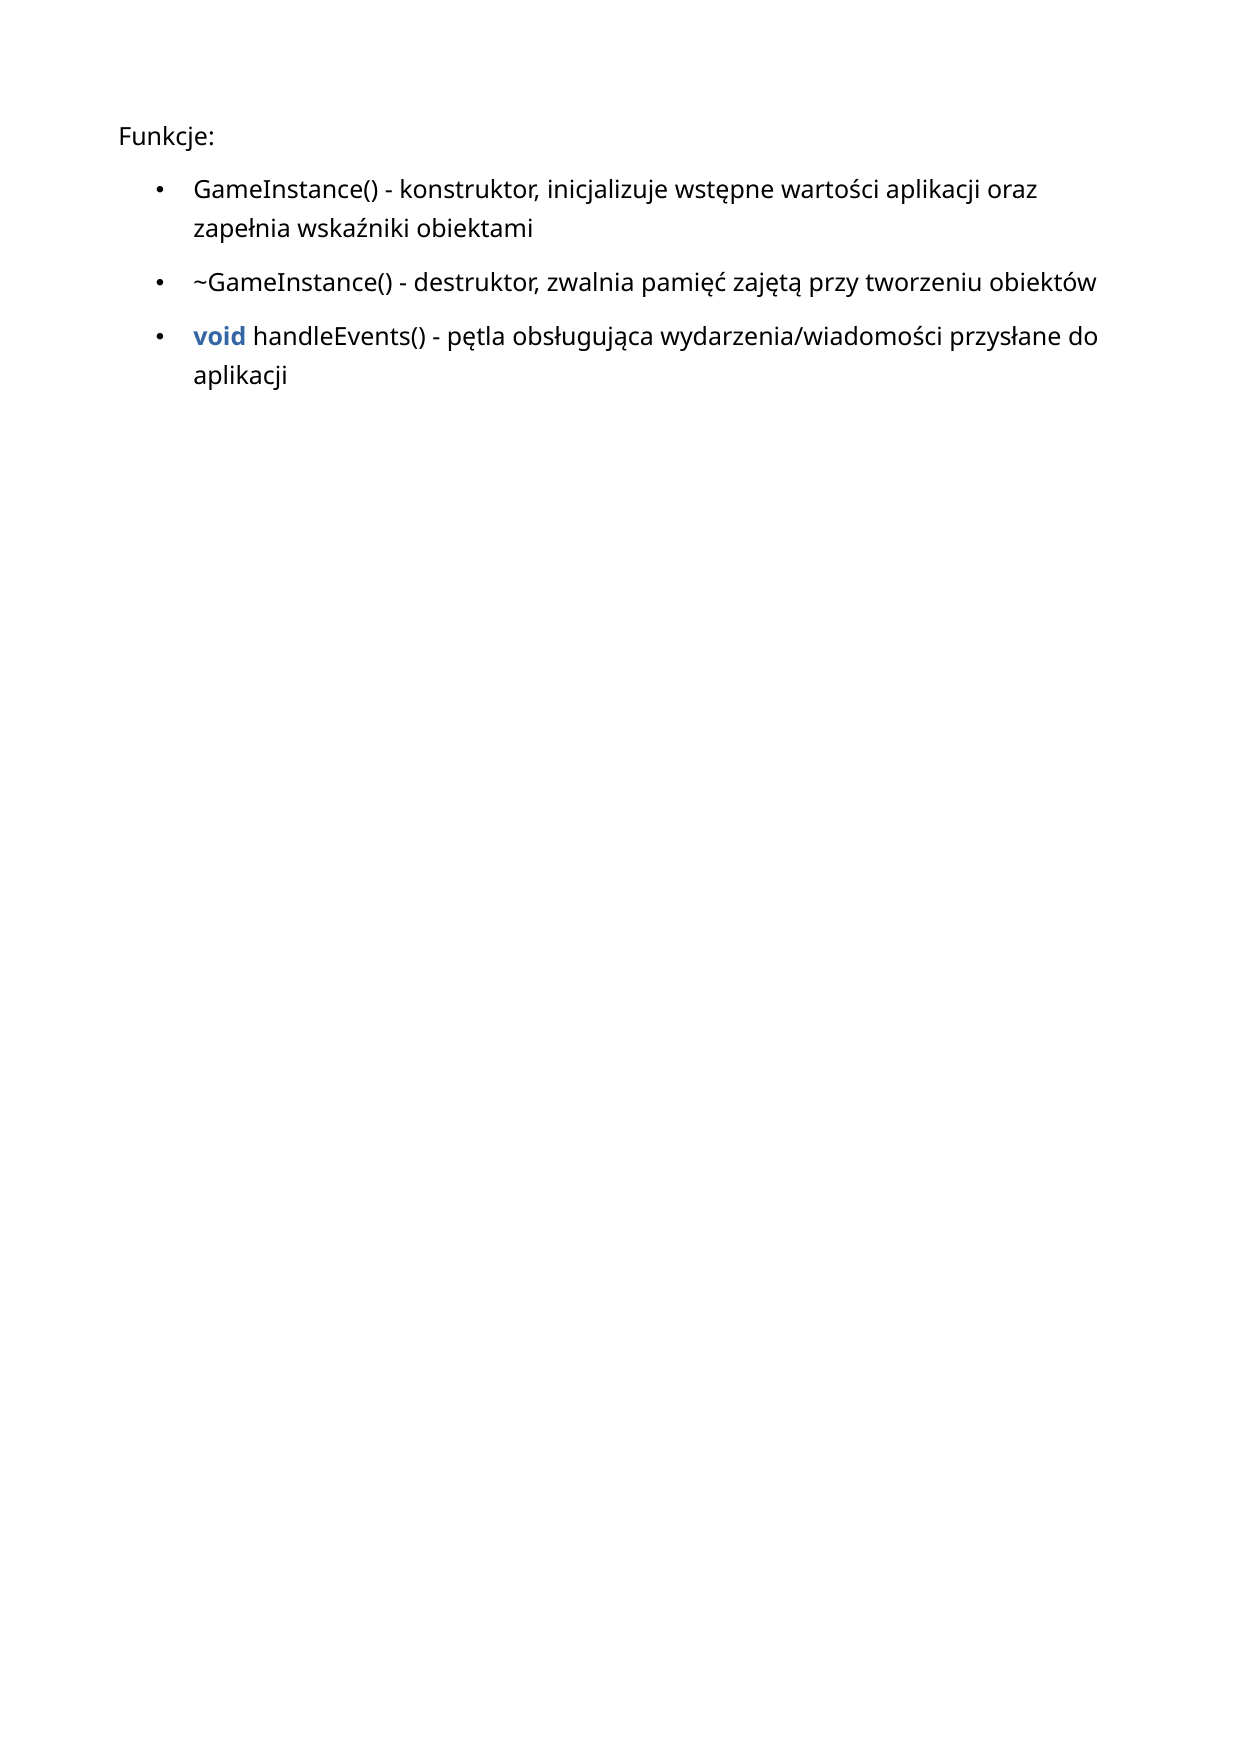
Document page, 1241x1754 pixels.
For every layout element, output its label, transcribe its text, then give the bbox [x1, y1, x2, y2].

list ~GameInstance() - destruktor, zwalnia pamięć zajętą przy tworzeniu obiektów [156, 265, 1122, 299]
list void handleEvents() - pętla obsługująca wydarzenia/wiadomości przysłane do aplikacji [156, 318, 1122, 392]
text Funkcje: [118, 118, 1122, 152]
list GameInstance() - konstruktor, inicjalizuje wstępne wartości aplikacji oraz zapełnia wskaźniki obiektami [156, 172, 1122, 245]
